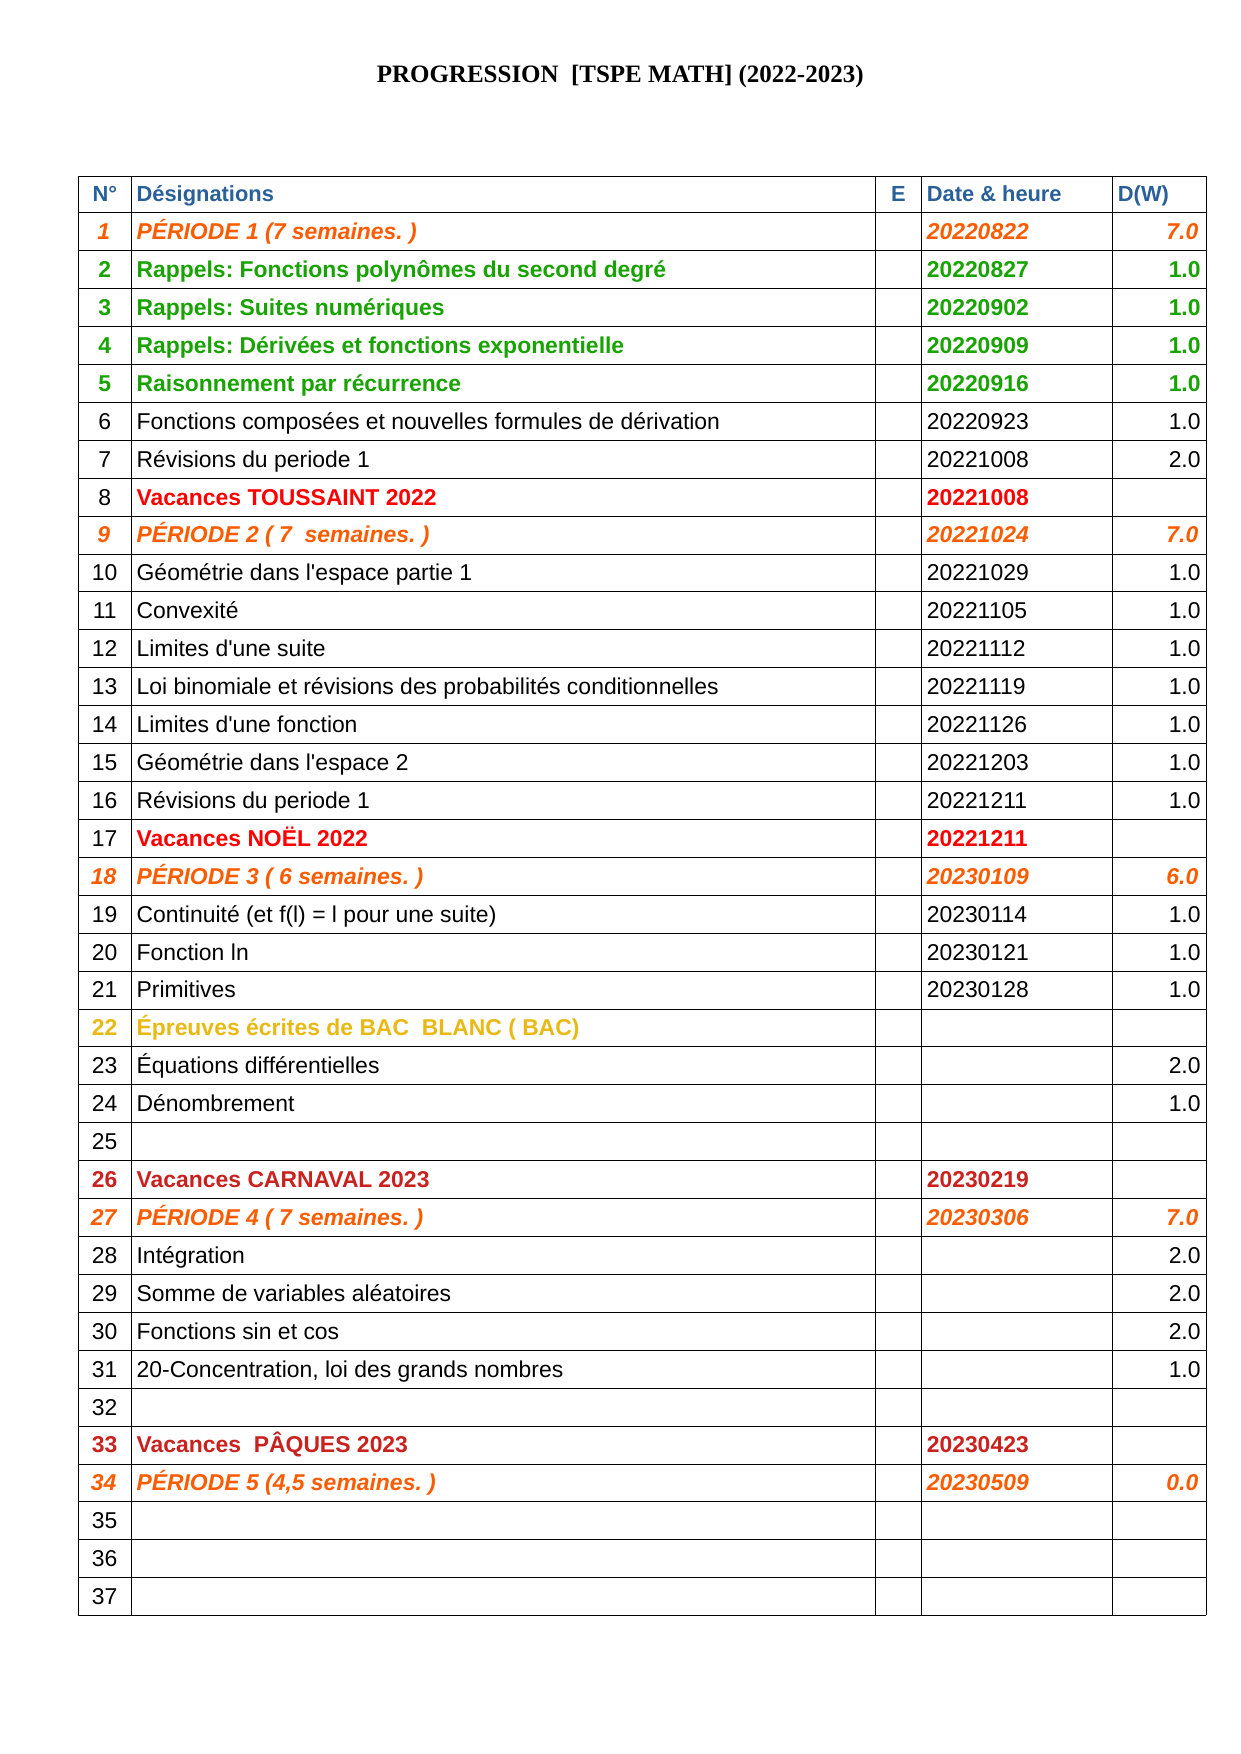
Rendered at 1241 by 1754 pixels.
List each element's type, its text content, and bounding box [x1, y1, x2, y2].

table_cell [876, 327, 921, 364]
table_cell 1,0 [1113, 555, 1206, 591]
table_cell Géométrie dans l'espace 2 [132, 744, 875, 781]
table_cell [876, 820, 921, 857]
table_cell [876, 1161, 921, 1198]
table_cell 20221203 [922, 744, 1112, 781]
table_cell Épreuves écrites de BAC BLANC ( BAC) [132, 1010, 875, 1046]
table_cell Somme de variables aléatoires [132, 1275, 875, 1312]
table_cell 1 [79, 213, 131, 250]
table_cell [922, 1123, 1112, 1160]
table_cell Raisonnement par récurrence [132, 365, 875, 402]
table_cell 20220916 [922, 365, 1112, 402]
table_cell [922, 1351, 1112, 1388]
table_cell Convexité [132, 592, 875, 629]
table_cell Vacances CARNAVAL 2023 [132, 1161, 875, 1198]
table_cell [1113, 1010, 1206, 1046]
table_cell Dénombrement [132, 1085, 875, 1122]
table_cell [922, 1540, 1112, 1577]
table_cell [876, 365, 921, 402]
table_cell 15 [79, 744, 131, 781]
table_cell Intégration [132, 1237, 875, 1274]
table_header D(W) [1113, 177, 1206, 212]
table_cell PÉRIODE 1 (7 semaines. ) [132, 213, 875, 250]
table_cell [132, 1389, 875, 1426]
table_cell 1,0 [1113, 592, 1206, 629]
table_cell 2,0 [1113, 1237, 1206, 1274]
table_cell 1,0 [1113, 668, 1206, 705]
table_cell [876, 744, 921, 781]
table_cell [876, 289, 921, 326]
table_cell Équations différentielles [132, 1047, 875, 1084]
table_cell [922, 1085, 1112, 1122]
table_cell Vacances NOËL 2022 [132, 820, 875, 857]
table_cell 28 [79, 1237, 131, 1274]
table_cell [876, 1351, 921, 1388]
table_cell 13 [79, 668, 131, 705]
table_cell 8 [79, 479, 131, 516]
table_cell 20221112 [922, 630, 1112, 667]
table_cell Révisions du periode 1 [132, 782, 875, 819]
table_cell 11 [79, 592, 131, 629]
table_cell [876, 1123, 921, 1160]
table_cell Rappels: Dérivées et fonctions exponentielle [132, 327, 875, 364]
table_cell [922, 1578, 1112, 1615]
table_cell Révisions du periode 1 [132, 441, 875, 478]
table_cell Vacances PÂQUES 2023 [132, 1427, 875, 1463]
table_cell 1,0 [1113, 327, 1206, 364]
table_cell [922, 1275, 1112, 1312]
table_cell Vacances TOUSSAINT 2022 [132, 479, 875, 516]
table_cell [922, 1237, 1112, 1274]
table_cell [876, 403, 921, 440]
table_cell 24 [79, 1085, 131, 1122]
table_cell 31 [79, 1351, 131, 1388]
table_cell 9 [79, 517, 131, 553]
table_header Date & heure [922, 177, 1112, 212]
table_cell PÉRIODE 5 (4,5 semaines. ) [132, 1465, 875, 1501]
table_cell 21 [79, 972, 131, 1008]
table_cell 22 [79, 1010, 131, 1046]
table_cell 20230114 [922, 896, 1112, 933]
table_cell 7,0 [1113, 213, 1206, 250]
table_cell 20221029 [922, 555, 1112, 591]
table_cell 20221008 [922, 479, 1112, 516]
table_cell 37 [79, 1578, 131, 1615]
table_cell 2,0 [1113, 1047, 1206, 1084]
table_cell 20221211 [922, 782, 1112, 819]
table_cell 16 [79, 782, 131, 819]
table_header Désignations [132, 177, 875, 212]
table_cell 1,0 [1113, 403, 1206, 440]
table_cell 20220827 [922, 251, 1112, 288]
table_cell [876, 1465, 921, 1501]
table_cell Continuité (et f(l) = l pour une suite) [132, 896, 875, 933]
table_cell [1113, 1123, 1206, 1160]
table_cell Primitives [132, 972, 875, 1008]
table_cell Fonction ln [132, 934, 875, 971]
table_cell 20221119 [922, 668, 1112, 705]
table_cell [876, 1313, 921, 1350]
table_cell 6,0 [1113, 858, 1206, 895]
table_cell 20230128 [922, 972, 1112, 1008]
table_cell [132, 1578, 875, 1615]
table_cell [876, 251, 921, 288]
table_cell 20230509 [922, 1465, 1112, 1501]
table_cell 20221211 [922, 820, 1112, 857]
table_cell PÉRIODE 3 ( 6 semaines. ) [132, 858, 875, 895]
table_cell [876, 1199, 921, 1236]
table_cell [922, 1313, 1112, 1350]
table_cell 19 [79, 896, 131, 933]
table_cell 27 [79, 1199, 131, 1236]
table_cell [876, 1540, 921, 1577]
table_cell [132, 1502, 875, 1539]
table_cell 1,0 [1113, 630, 1206, 667]
table_cell 5 [79, 365, 131, 402]
table_cell PÉRIODE 4 ( 7 semaines. ) [132, 1199, 875, 1236]
table_cell 7,0 [1113, 1199, 1206, 1236]
table_cell [1113, 1578, 1206, 1615]
table_cell 1,0 [1113, 1085, 1206, 1122]
table_cell [1113, 1540, 1206, 1577]
table_cell 32 [79, 1389, 131, 1426]
table_header E [876, 177, 921, 212]
table_cell 18 [79, 858, 131, 895]
table_cell Géométrie dans l'espace partie 1 [132, 555, 875, 591]
table_cell 23 [79, 1047, 131, 1084]
table_cell 20220909 [922, 327, 1112, 364]
table_header N° [79, 177, 131, 212]
table_cell 12 [79, 630, 131, 667]
table_cell 2 [79, 251, 131, 288]
table_cell 7 [79, 441, 131, 478]
table_cell [876, 668, 921, 705]
table_cell [876, 782, 921, 819]
table_cell Fonctions sin et cos [132, 1313, 875, 1350]
table_cell 35 [79, 1502, 131, 1539]
table_cell 25 [79, 1123, 131, 1160]
table_cell [876, 1047, 921, 1084]
table_cell 20221105 [922, 592, 1112, 629]
table_cell [876, 592, 921, 629]
table_cell 2,0 [1113, 1275, 1206, 1312]
table_cell [876, 213, 921, 250]
table_cell 20-Concentration, loi des grands nombres [132, 1351, 875, 1388]
table_cell [876, 630, 921, 667]
table_cell 2,0 [1113, 1313, 1206, 1350]
table_cell 1,0 [1113, 251, 1206, 288]
table_cell [922, 1047, 1112, 1084]
table_cell PÉRIODE 2 ( 7 semaines. ) [132, 517, 875, 553]
table_cell [876, 1237, 921, 1274]
table_cell 10 [79, 555, 131, 591]
table_cell [132, 1123, 875, 1160]
table_cell [876, 479, 921, 516]
table_cell [876, 1085, 921, 1122]
table_cell 20220923 [922, 403, 1112, 440]
table_cell 20230121 [922, 934, 1112, 971]
table_cell 0,0 [1113, 1465, 1206, 1501]
table_cell 26 [79, 1161, 131, 1198]
table_cell 17 [79, 820, 131, 857]
table_cell 7,0 [1113, 517, 1206, 553]
table_cell Rappels: Fonctions polynômes du second degré [132, 251, 875, 288]
table_cell [922, 1010, 1112, 1046]
table_cell 20230219 [922, 1161, 1112, 1198]
table_cell 20220902 [922, 289, 1112, 326]
table_cell Fonctions composées et nouvelles formules de dérivation [132, 403, 875, 440]
table_cell 6 [79, 403, 131, 440]
table_cell 20 [79, 934, 131, 971]
table_cell 20221126 [922, 706, 1112, 743]
table_cell 1,0 [1113, 744, 1206, 781]
table_cell [876, 896, 921, 933]
table_cell [1113, 820, 1206, 857]
table_cell Limites d'une fonction [132, 706, 875, 743]
table_cell [1113, 1502, 1206, 1539]
table_cell 1,0 [1113, 706, 1206, 743]
table_cell 36 [79, 1540, 131, 1577]
table_cell Loi binomiale et révisions des probabilités conditionnelles [132, 668, 875, 705]
table_cell [876, 517, 921, 553]
table_cell 34 [79, 1465, 131, 1501]
table_cell 33 [79, 1427, 131, 1463]
table_cell Rappels: Suites numériques [132, 289, 875, 326]
table_cell 20230306 [922, 1199, 1112, 1236]
table_cell 1,0 [1113, 289, 1206, 326]
table_cell 20230109 [922, 858, 1112, 895]
table_cell [876, 441, 921, 478]
table_cell 4 [79, 327, 131, 364]
table_cell [876, 858, 921, 895]
table_cell [922, 1389, 1112, 1426]
table_cell [876, 1275, 921, 1312]
table_cell 20221024 [922, 517, 1112, 553]
table_cell 20220822 [922, 213, 1112, 250]
table_cell [876, 1427, 921, 1463]
table_cell 29 [79, 1275, 131, 1312]
table_cell [876, 1502, 921, 1539]
table_cell 3 [79, 289, 131, 326]
table_cell [876, 1389, 921, 1426]
table_cell [876, 555, 921, 591]
table_cell [876, 1010, 921, 1046]
table_cell [876, 706, 921, 743]
table_cell [922, 1502, 1112, 1539]
table_cell [876, 1578, 921, 1615]
table_cell [1113, 1389, 1206, 1426]
table_cell [1113, 1161, 1206, 1198]
table_cell 2,0 [1113, 441, 1206, 478]
table_cell [132, 1540, 875, 1577]
table_cell 1,0 [1113, 365, 1206, 402]
table_cell 1,0 [1113, 1351, 1206, 1388]
table_cell 14 [79, 706, 131, 743]
table_cell 30 [79, 1313, 131, 1350]
table_cell [876, 972, 921, 1008]
table_cell Limites d'une suite [132, 630, 875, 667]
table_cell 20221008 [922, 441, 1112, 478]
table_cell 1,0 [1113, 934, 1206, 971]
table_cell [1113, 479, 1206, 516]
table_cell 1,0 [1113, 896, 1206, 933]
table_cell 1,0 [1113, 972, 1206, 1008]
table_cell 20230423 [922, 1427, 1112, 1463]
table_cell 1,0 [1113, 782, 1206, 819]
table_cell [1113, 1427, 1206, 1463]
table_cell [876, 934, 921, 971]
